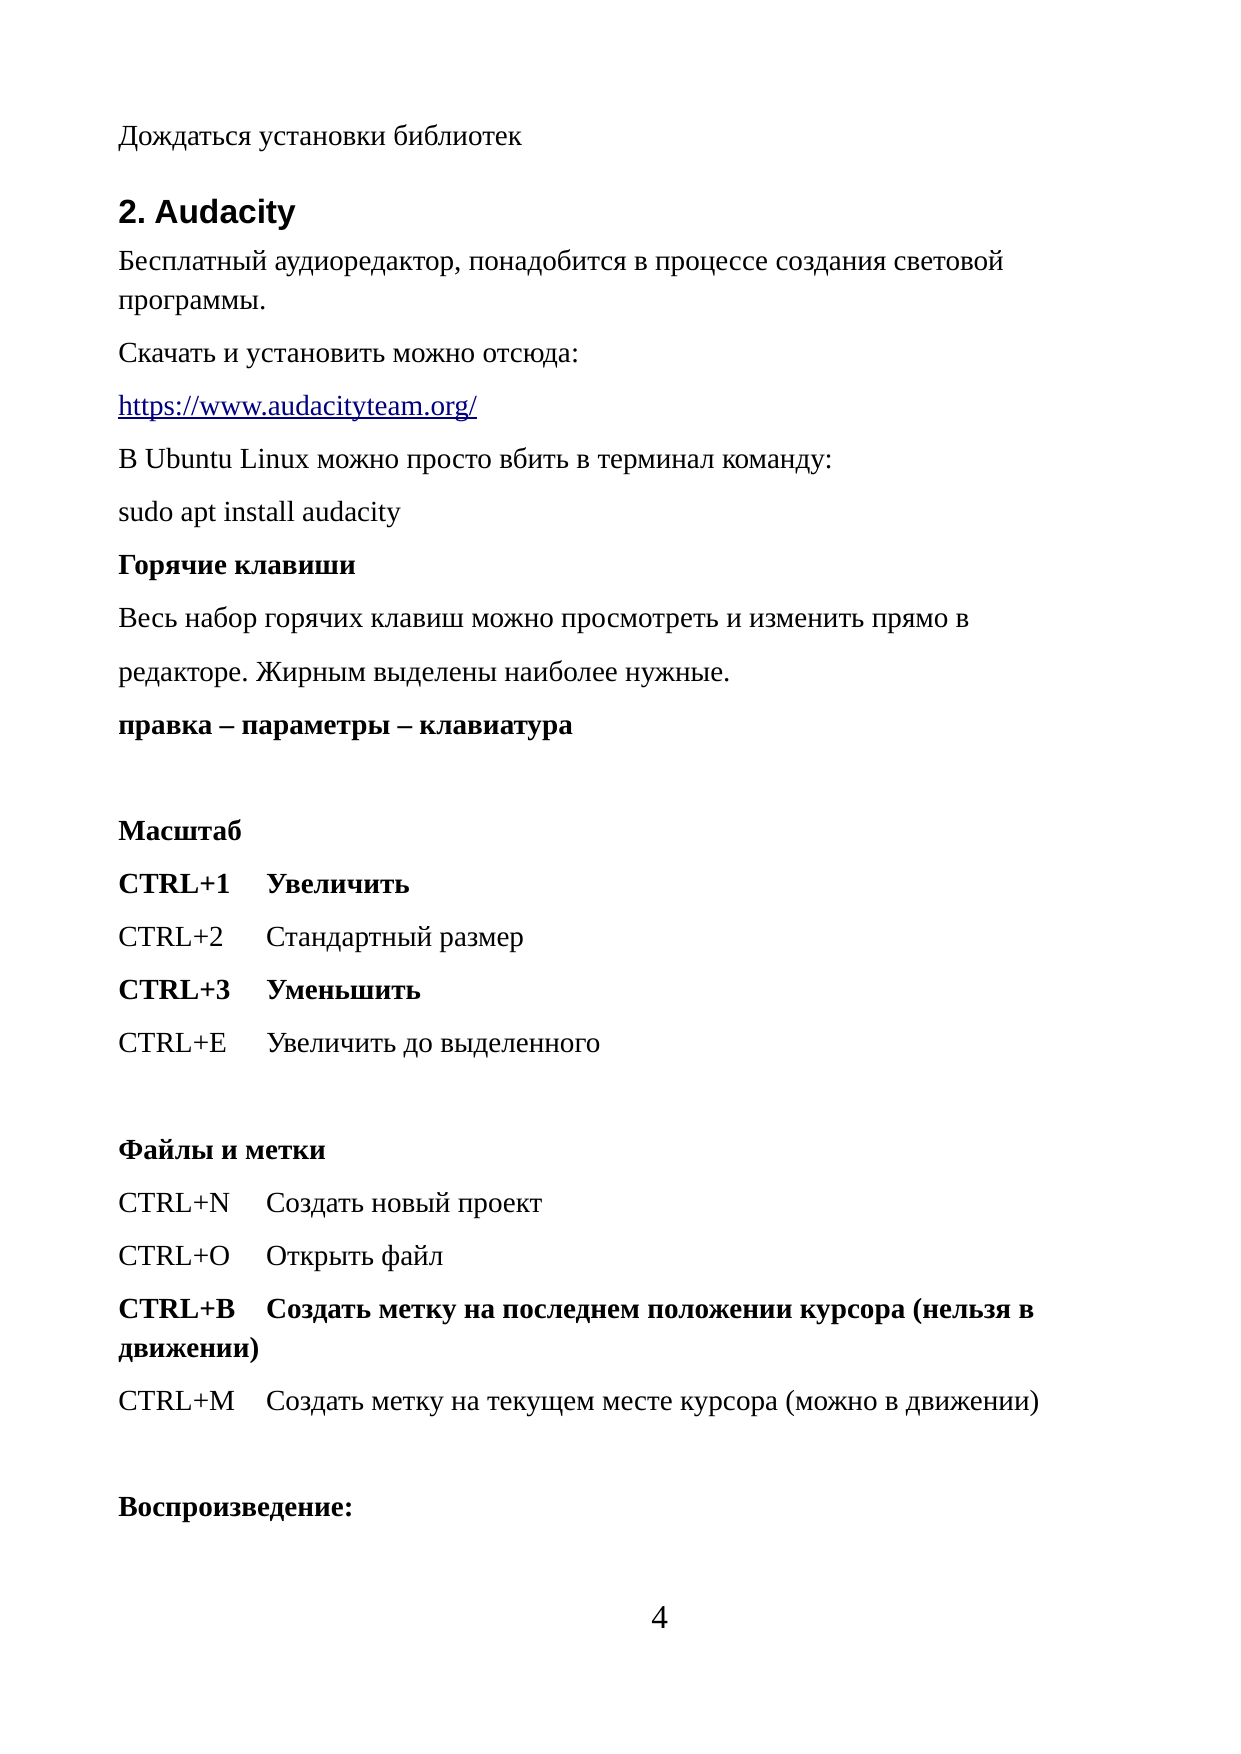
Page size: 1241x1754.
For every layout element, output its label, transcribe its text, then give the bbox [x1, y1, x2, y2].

text CTRL+1 Увеличить [118, 866, 1122, 900]
text CTRL+3 Уменьшить [118, 972, 1122, 1006]
text Бесплатный аудиоредактор, понадобится в процессе создания световой программы. [118, 243, 1122, 315]
text В Ubuntu Linux можно просто вбить в терминал команду: [118, 441, 1122, 475]
text CTRL+M Создать метку на текущем месте курсора (можно в движении) [118, 1383, 1122, 1416]
text https://www.audacityteam.org/ [118, 388, 1122, 422]
text Дождаться установки библиотек [118, 118, 1122, 152]
text Масштаб [118, 813, 1122, 847]
text sudo apt install audacity [118, 494, 1122, 528]
text Горячие клавиши [118, 547, 1122, 581]
text редакторе. Жирным выделены наиболее нужные. [118, 654, 1122, 687]
text Весь набор горячих клавиш можно просмотреть и изменить прямо в [118, 601, 1122, 634]
text CTRL+E Увеличить до выделенного [118, 1026, 1122, 1059]
text CTRL+O Открыть файл [118, 1238, 1122, 1272]
text CTRL+B Создать метку на последнем положении курсора (нельзя в движении) [118, 1291, 1122, 1363]
text CTRL+N Создать новый проект [118, 1185, 1122, 1218]
text CTRL+2 Стандартный размер [118, 919, 1122, 953]
text Скачать и установить можно отсюда: [118, 335, 1122, 368]
subtitle 2. Audacity [118, 192, 1122, 231]
text Файлы и метки [118, 1132, 1122, 1165]
text правка – параметры – клавиатура [118, 707, 1122, 740]
text Воспроизведение: [118, 1489, 1122, 1523]
